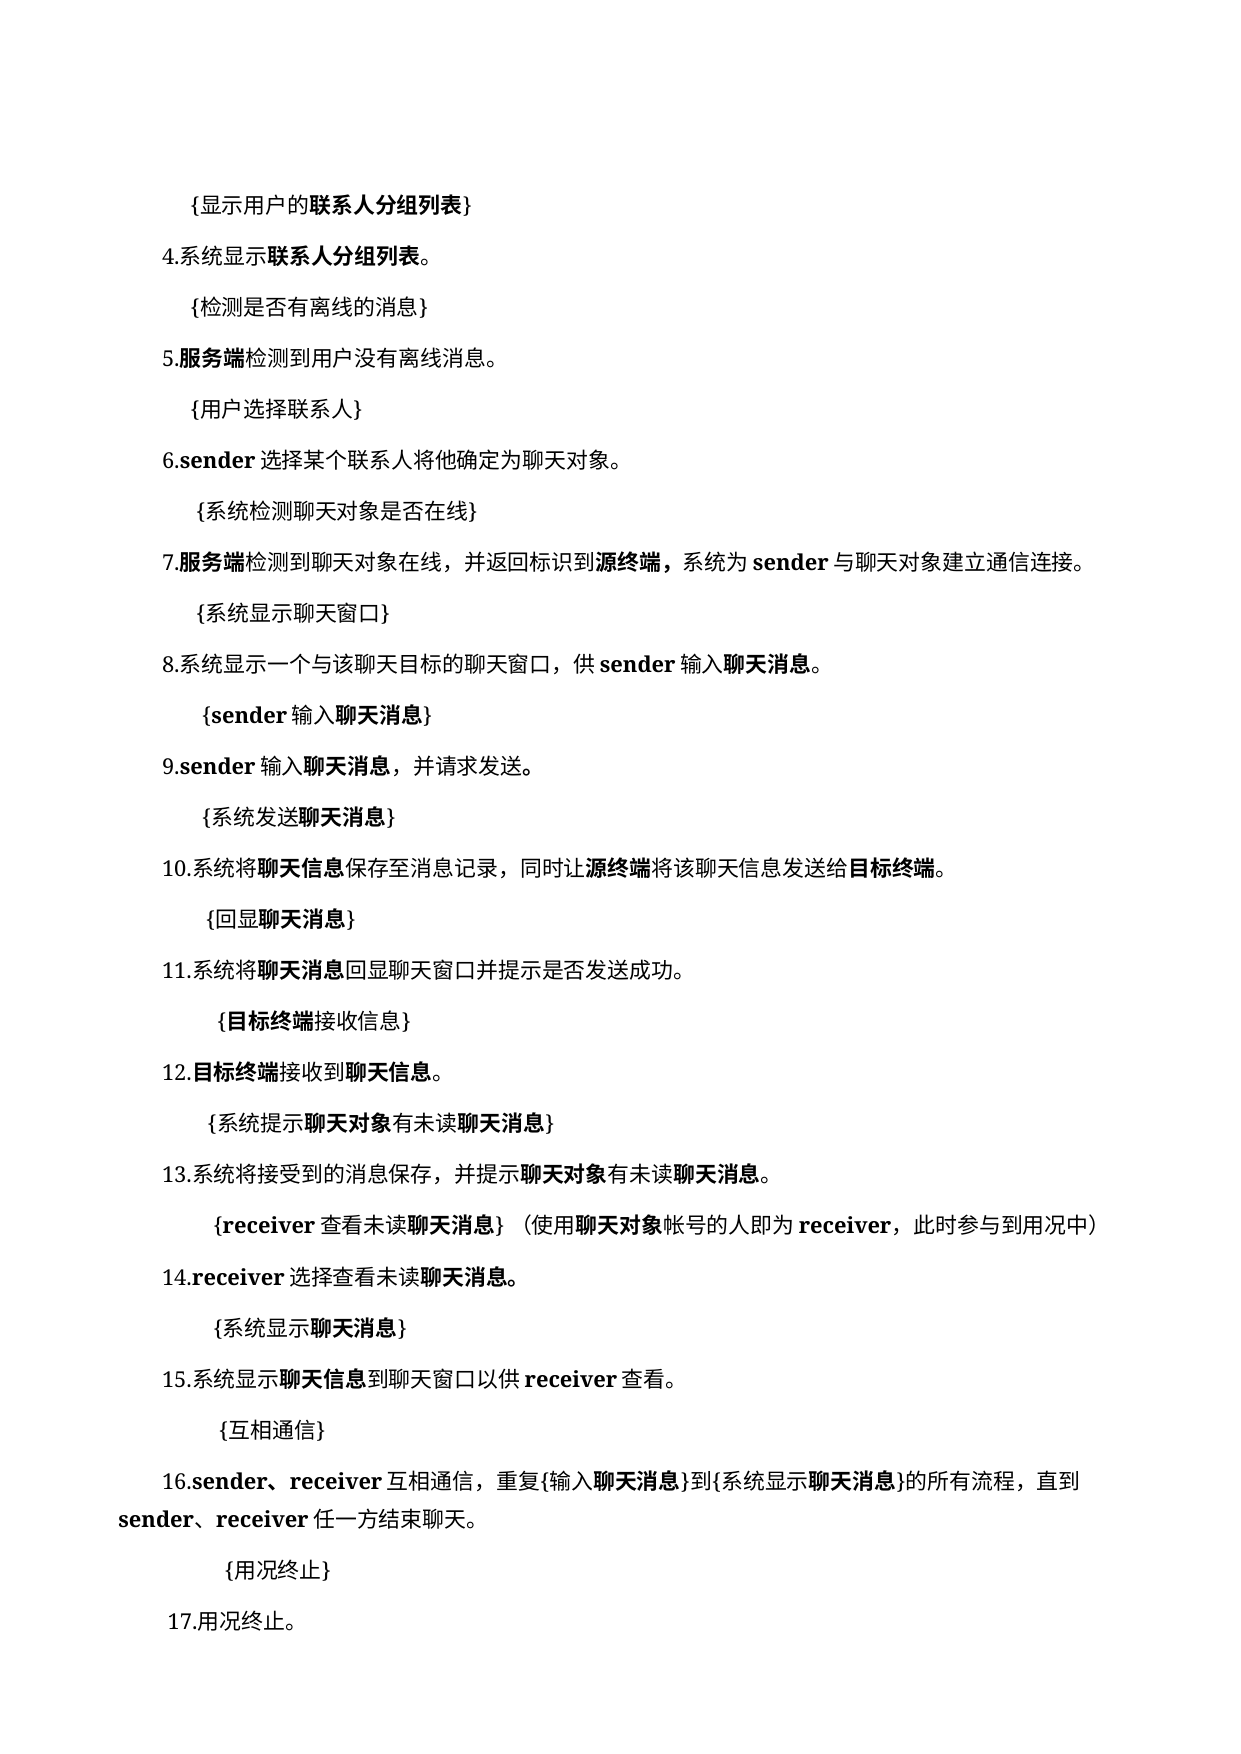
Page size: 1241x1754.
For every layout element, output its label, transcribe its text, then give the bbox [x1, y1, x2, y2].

text {系统显示聊天消息} [118, 1311, 1122, 1342]
text {用户选择联系人} [118, 392, 1122, 423]
text 5.服务端检测到用户没有离线消息。 [118, 341, 1122, 372]
text {系统检测聊天对象是否在线} [118, 494, 1122, 526]
text {系统提示聊天对象有未读聊天消息} [118, 1106, 1122, 1138]
text {回显聊天消息} [118, 902, 1122, 934]
text 12.目标终端接收到聊天信息。 [118, 1055, 1122, 1087]
text 9.sender输入聊天消息，并请求发送。 [118, 749, 1122, 781]
text 14.receiver选择查看未读聊天消息。 [118, 1259, 1122, 1291]
text {系统发送聊天消息} [118, 800, 1122, 832]
text {互相通信} [118, 1413, 1122, 1444]
text {检测是否有离线的消息} [118, 290, 1122, 321]
text 15.系统显示聊天信息到聊天窗口以供receiver查看。 [118, 1362, 1122, 1393]
text 8.系统显示一个与该聊天目标的聊天窗口，供sender输入聊天消息。 [118, 647, 1122, 679]
text {系统显示聊天窗口} [118, 596, 1122, 628]
text 17.用况终止。 [118, 1604, 1122, 1636]
text 6.sender选择某个联系人将他确定为聊天对象。 [118, 443, 1122, 474]
text {显示用户的联系人分组列表} [118, 188, 1122, 219]
text 4.系统显示联系人分组列表。 [118, 239, 1122, 270]
text 16.sender、receiver互相通信，重复{输入聊天消息}到{系统显示聊天消息}的所有流程，直到sender、receiver任一方结束聊天。 [118, 1464, 1122, 1533]
text {用况终止} [118, 1553, 1122, 1584]
text {sender输入聊天消息} [118, 698, 1122, 730]
text {receiver查看未读聊天消息} （使用聊天对象帐号的人即为receiver，此时参与到用况中） [118, 1208, 1122, 1240]
text {目标终端接收信息} [118, 1004, 1122, 1036]
text 10.系统将聊天信息保存至消息记录，同时让源终端将该聊天信息发送给目标终端。 [118, 851, 1122, 883]
text 13.系统将接受到的消息保存，并提示聊天对象有未读聊天消息。 [118, 1157, 1122, 1189]
text 11.系统将聊天消息回显聊天窗口并提示是否发送成功。 [118, 953, 1122, 985]
text 7.服务端检测到聊天对象在线，并返回标识到源终端，系统为sender与聊天对象建立通信连接。 [118, 545, 1122, 577]
